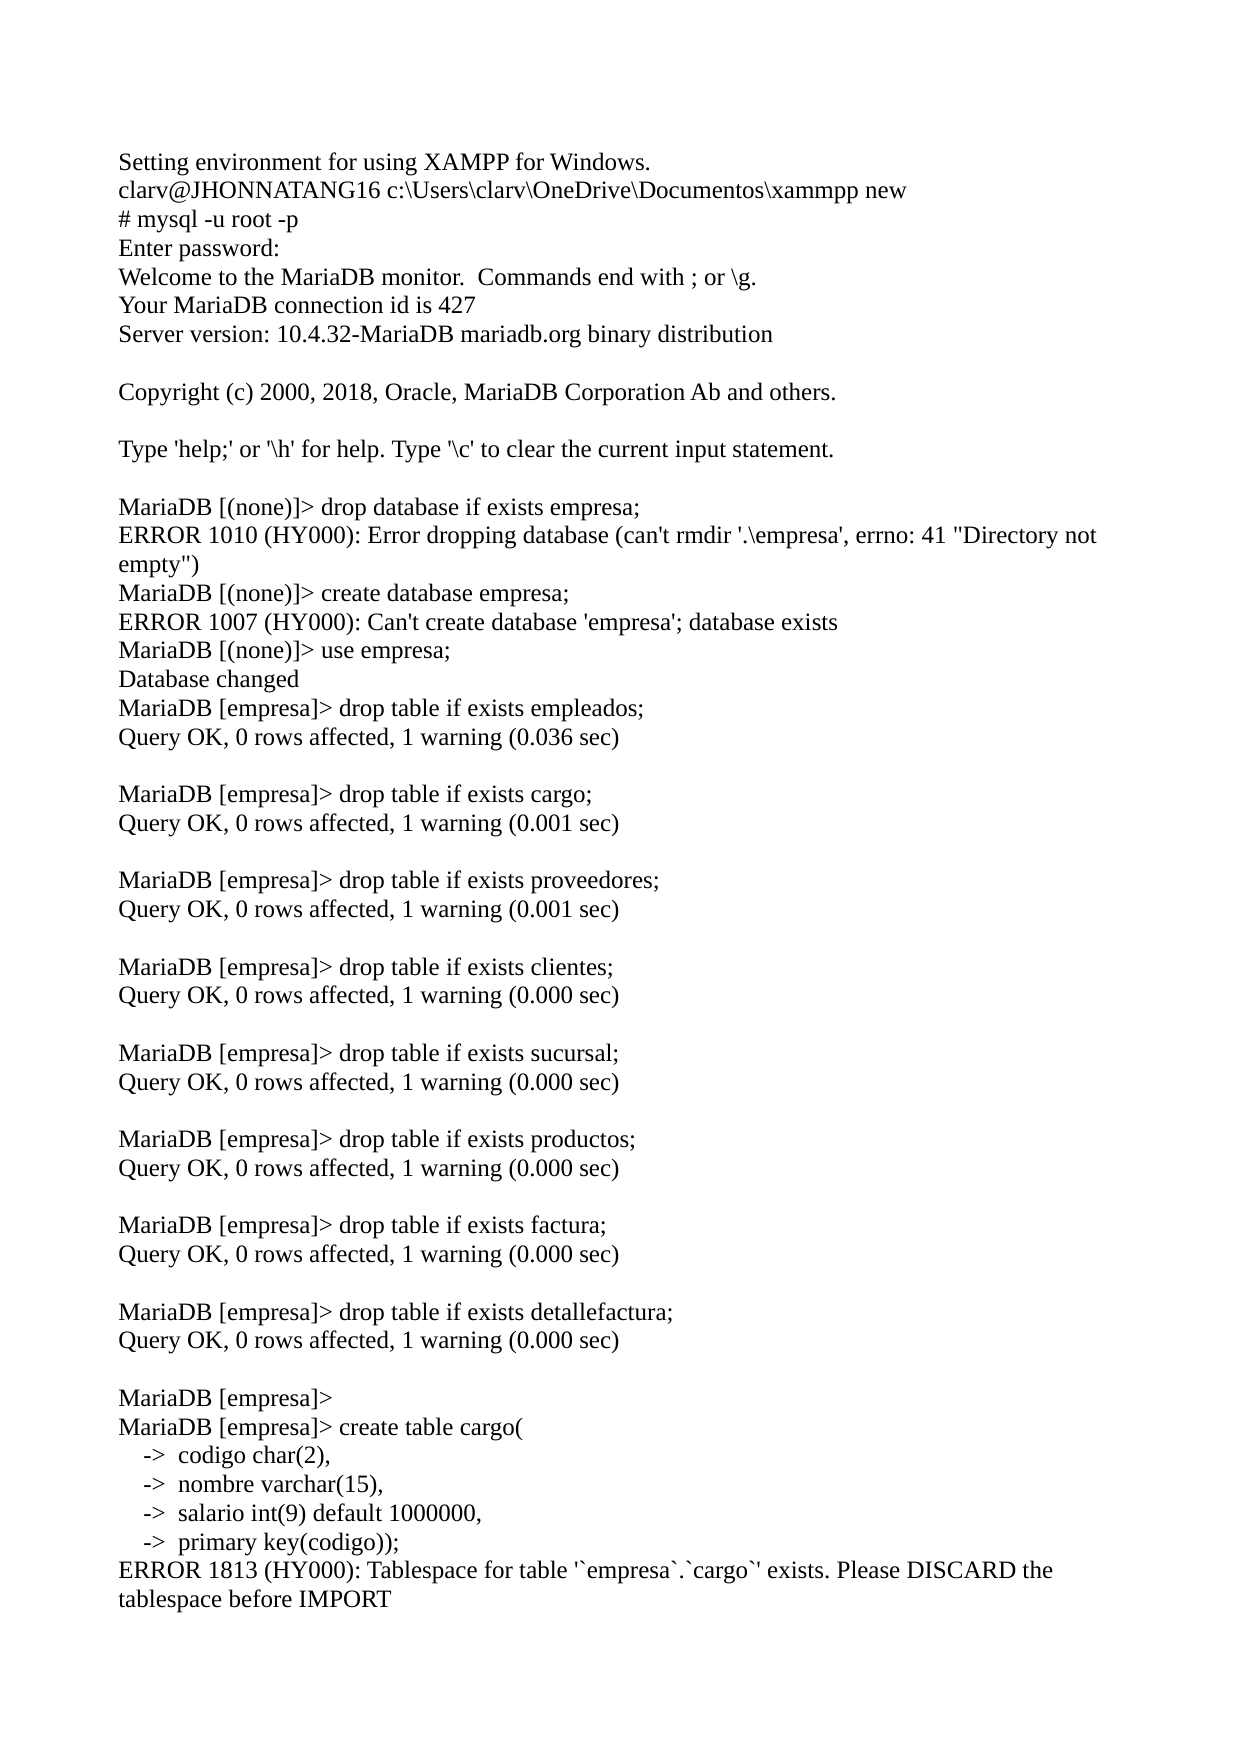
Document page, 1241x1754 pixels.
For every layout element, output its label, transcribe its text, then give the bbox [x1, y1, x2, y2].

text MariaDB [empresa]> drop table if exists proveedores; [118, 866, 1122, 894]
text MariaDB [empresa]> drop table if exists cargo; [118, 779, 1122, 808]
text Copyright (c) 2000, 2018, Oracle, MariaDB Corporation Ab and others. [118, 377, 1122, 406]
text MariaDB [empresa]> create table cargo( [118, 1412, 1122, 1441]
text -> primary key(codigo)); [118, 1527, 1122, 1556]
text ERROR 1007 (HY000): Can't create database 'empresa'; database exists [118, 607, 1122, 636]
text Type 'help;' or '\h' for help. Type '\c' to clear the current input statement. [118, 434, 1122, 463]
text Query OK, 0 rows affected, 1 warning (0.000 sec) [118, 1326, 1122, 1354]
text Query OK, 0 rows affected, 1 warning (0.000 sec) [118, 1153, 1122, 1182]
text MariaDB [empresa]> drop table if exists sucursal; [118, 1038, 1122, 1067]
text Setting environment for using XAMPP for Windows. [118, 147, 1122, 176]
text MariaDB [(none)]> drop database if exists empresa; [118, 492, 1122, 521]
text Query OK, 0 rows affected, 1 warning (0.000 sec) [118, 1067, 1122, 1096]
text Query OK, 0 rows affected, 1 warning (0.036 sec) [118, 722, 1122, 751]
text -> nombre varchar(15), [118, 1469, 1122, 1498]
text clarv@JHONNATANG16 c:\Users\clarv\OneDrive\Documentos\xammpp new [118, 176, 1122, 204]
text Server version: 10.4.32-MariaDB mariadb.org binary distribution [118, 319, 1122, 348]
text Query OK, 0 rows affected, 1 warning (0.001 sec) [118, 808, 1122, 837]
text MariaDB [empresa]> drop table if exists empleados; [118, 693, 1122, 722]
text MariaDB [empresa]> drop table if exists detallefactura; [118, 1297, 1122, 1326]
text MariaDB [empresa]> drop table if exists factura; [118, 1211, 1122, 1239]
text Query OK, 0 rows affected, 1 warning (0.000 sec) [118, 981, 1122, 1009]
text MariaDB [empresa]> [118, 1383, 1122, 1412]
text Database changed [118, 664, 1122, 693]
text Enter password: [118, 233, 1122, 262]
text MariaDB [empresa]> drop table if exists clientes; [118, 952, 1122, 981]
text MariaDB [(none)]> create database empresa; [118, 578, 1122, 607]
text # mysql -u root -p [118, 204, 1122, 233]
text MariaDB [(none)]> use empresa; [118, 636, 1122, 664]
text MariaDB [empresa]> drop table if exists productos; [118, 1124, 1122, 1153]
text -> codigo char(2), [118, 1441, 1122, 1469]
text ERROR 1813 (HY000): Tablespace for table '`empresa`.`cargo`' exists. Please DISCARD the tablespace before IMPORT [118, 1556, 1122, 1613]
text -> salario int(9) default 1000000, [118, 1498, 1122, 1527]
text ERROR 1010 (HY000): Error dropping database (can't rmdir '.\empresa', errno: 41 "Directory not empty") [118, 521, 1122, 578]
text Welcome to the MariaDB monitor. Commands end with ; or \g. [118, 262, 1122, 291]
text Query OK, 0 rows affected, 1 warning (0.001 sec) [118, 894, 1122, 923]
text Query OK, 0 rows affected, 1 warning (0.000 sec) [118, 1239, 1122, 1268]
text Your MariaDB connection id is 427 [118, 291, 1122, 319]
